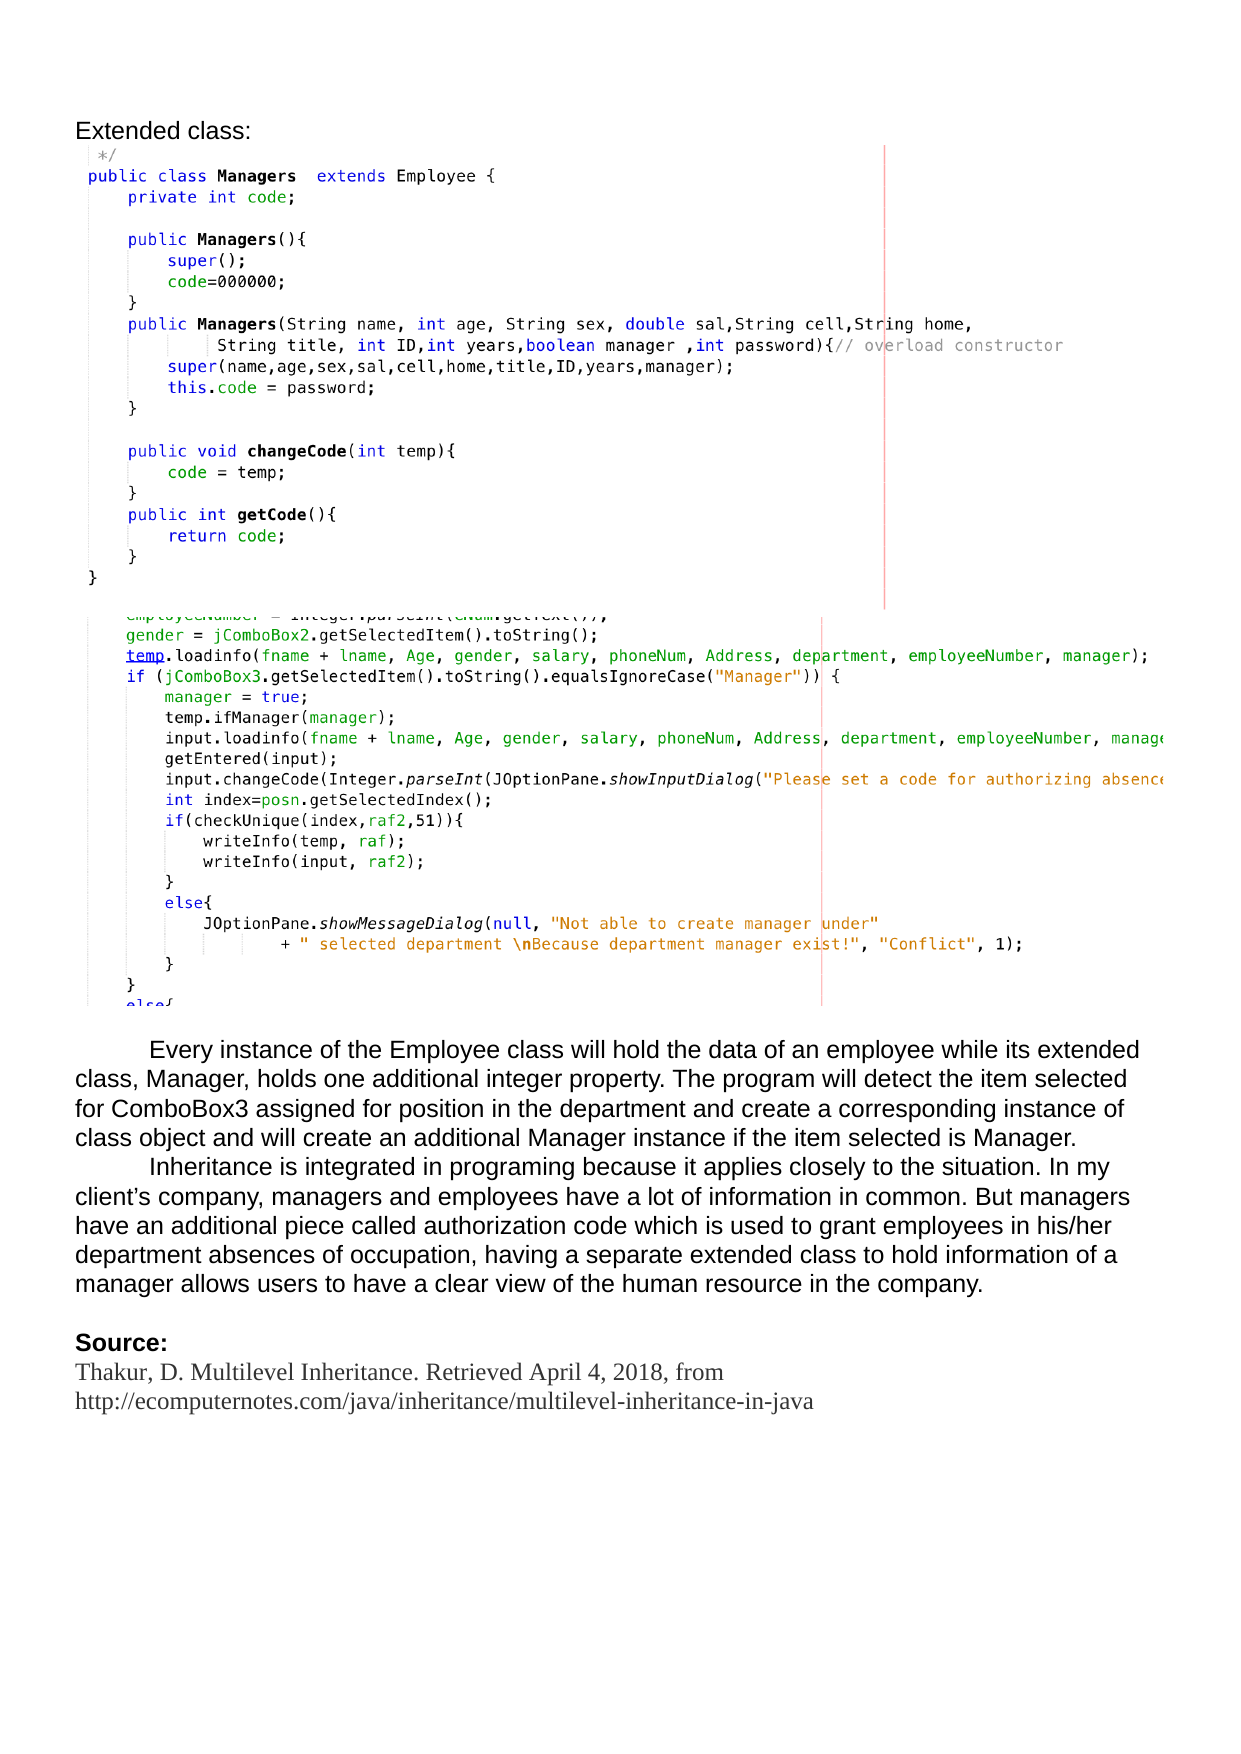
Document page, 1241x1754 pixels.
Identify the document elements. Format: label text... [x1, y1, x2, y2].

text Extended class: [75, 116, 1163, 144]
text Inheritance is integrated in programing because it applies closely to the situation. In my client’s company, managers and employees have a lot of information in common. But managers have an additional piece called authorization code which is used to grant employees in his/her department absences of occupation, having a separate extended class to hold information of a manager allows users to have a clear view of the human resource in the company. [75, 1152, 1163, 1298]
text Every instance of the Employee class will hold the data of an employee while its extended class, Manager, holds one additional integer property. The program will detect the item selected for ComboBox3 assigned for position in the department and create a corresponding instance of class object and will create an additional Manager instance if the item selected is Manager. [75, 1035, 1163, 1152]
text Thakur, D. Multilevel Inheritance. Retrieved April 4, 2018, from http://ecomputernotes.com/java/inheritance/multilevel-inheritance-in-java [75, 1357, 1163, 1415]
text Source: [75, 1328, 1163, 1357]
